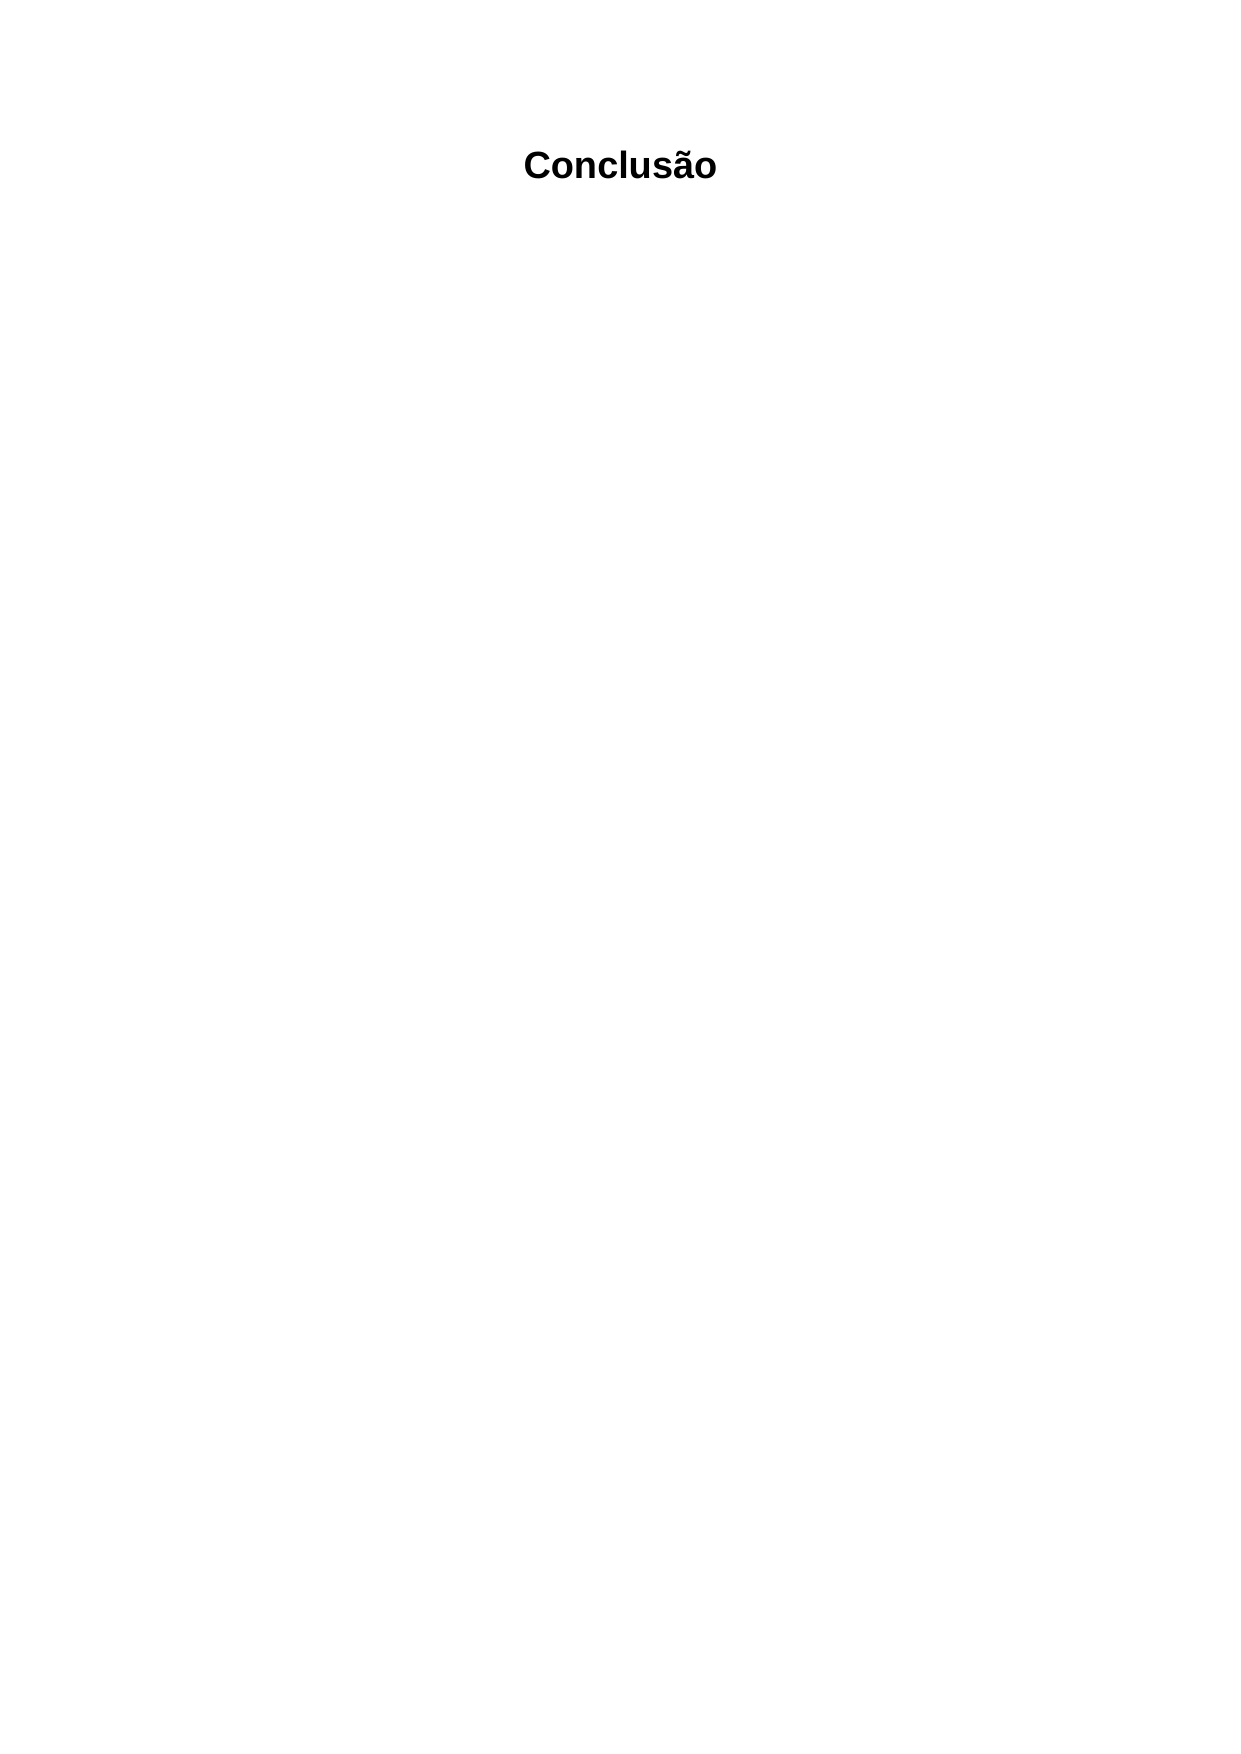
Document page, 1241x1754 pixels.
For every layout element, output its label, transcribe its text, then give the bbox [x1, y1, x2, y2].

subtitle Conclusão [118, 143, 1122, 187]
